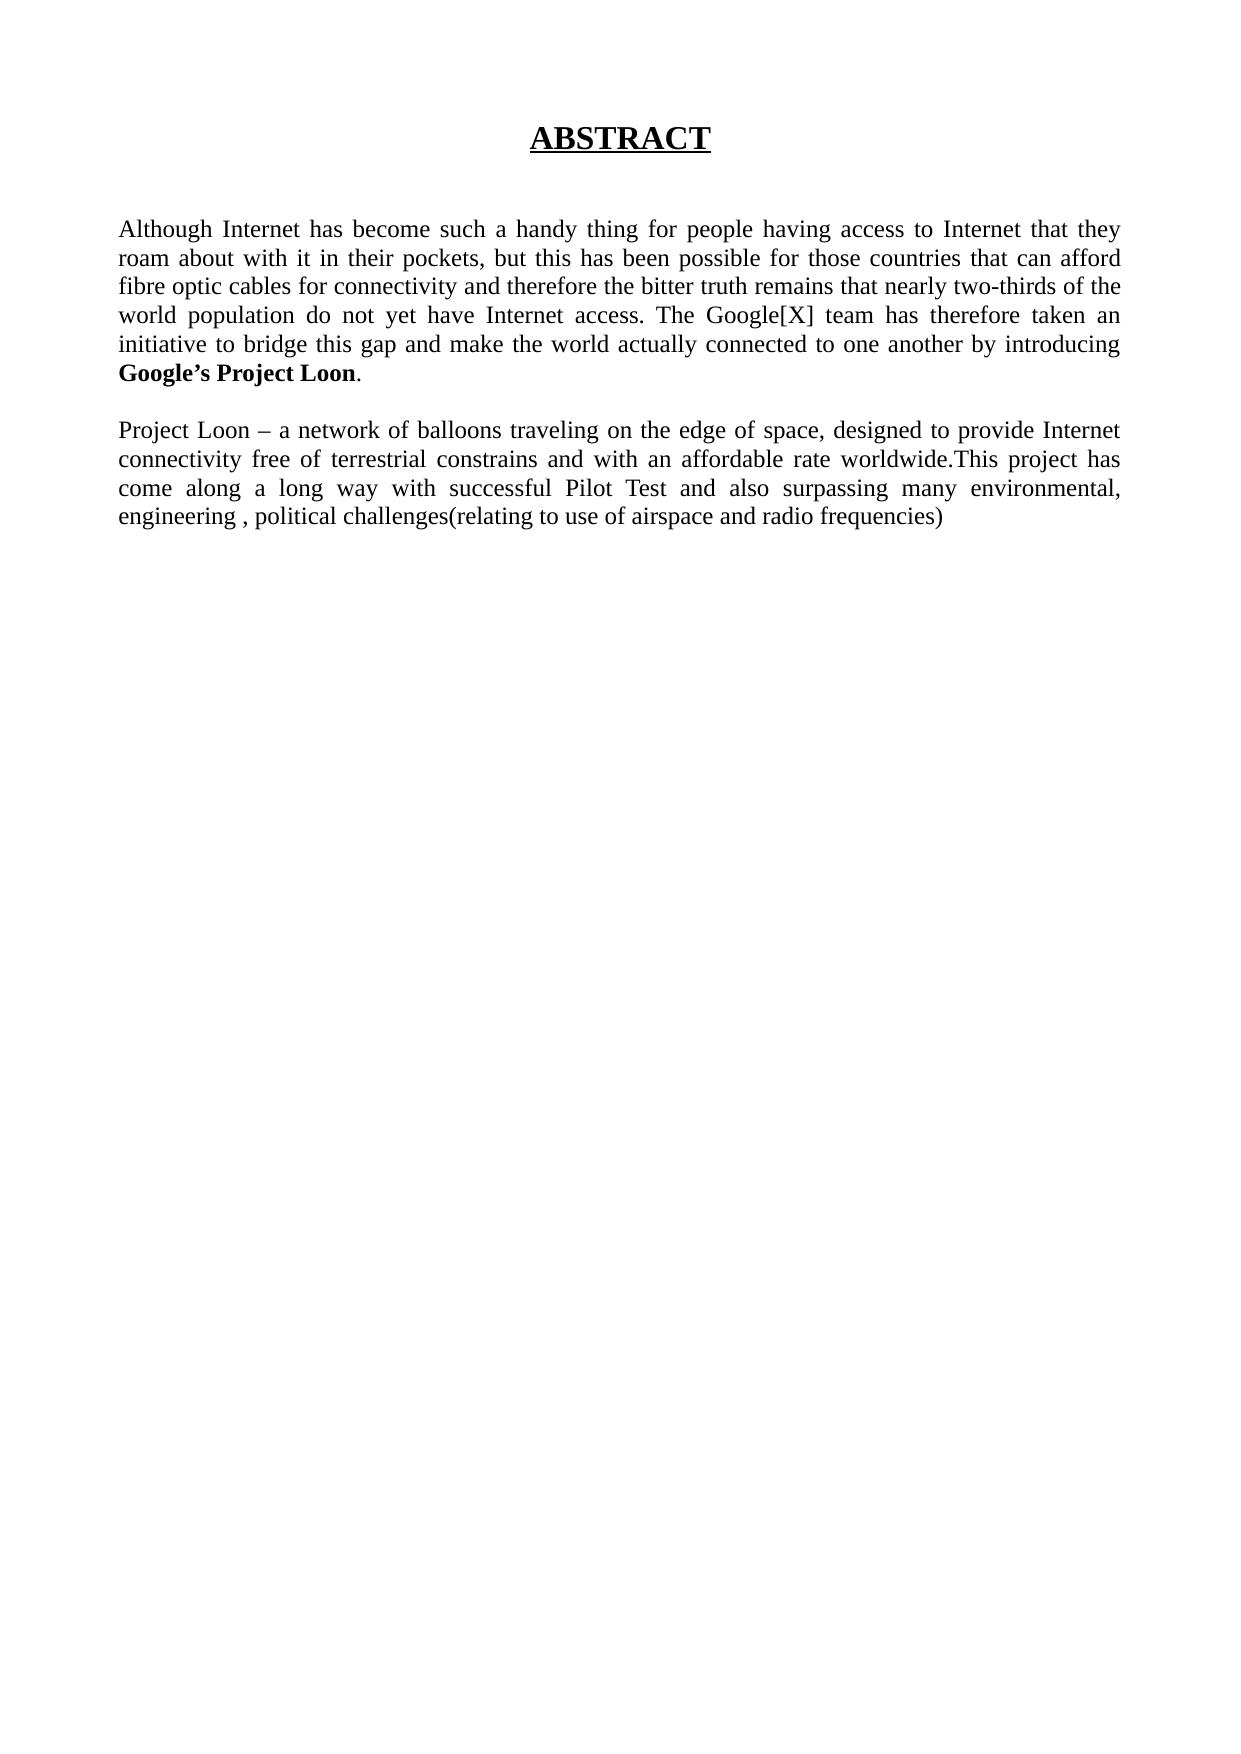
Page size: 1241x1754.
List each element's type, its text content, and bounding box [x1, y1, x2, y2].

text ABSTRACT [118, 118, 1122, 156]
text Although Internet has become such a handy thing for people having access to Internet that they roam about with it in their pockets, but this has been possible for those countries that can afford fibre optic cables for connectivity and therefore the bitter truth remains that nearly two-thirds of the world population do not yet have Internet access. The Google[X] team has therefore taken an initiative to bridge this gap and make the world actually connected to one another by introducing Google’s Project Loon. [118, 214, 1122, 386]
text Project Loon – a network of balloons traveling on the edge of space, designed to provide Internet connectivity free of terrestrial constrains and with an affordable rate worldwide.This project has come along a long way with successful Pilot Test and also surpassing many environmental, engineering , political challenges(relating to use of airspace and radio frequencies) [118, 415, 1122, 530]
